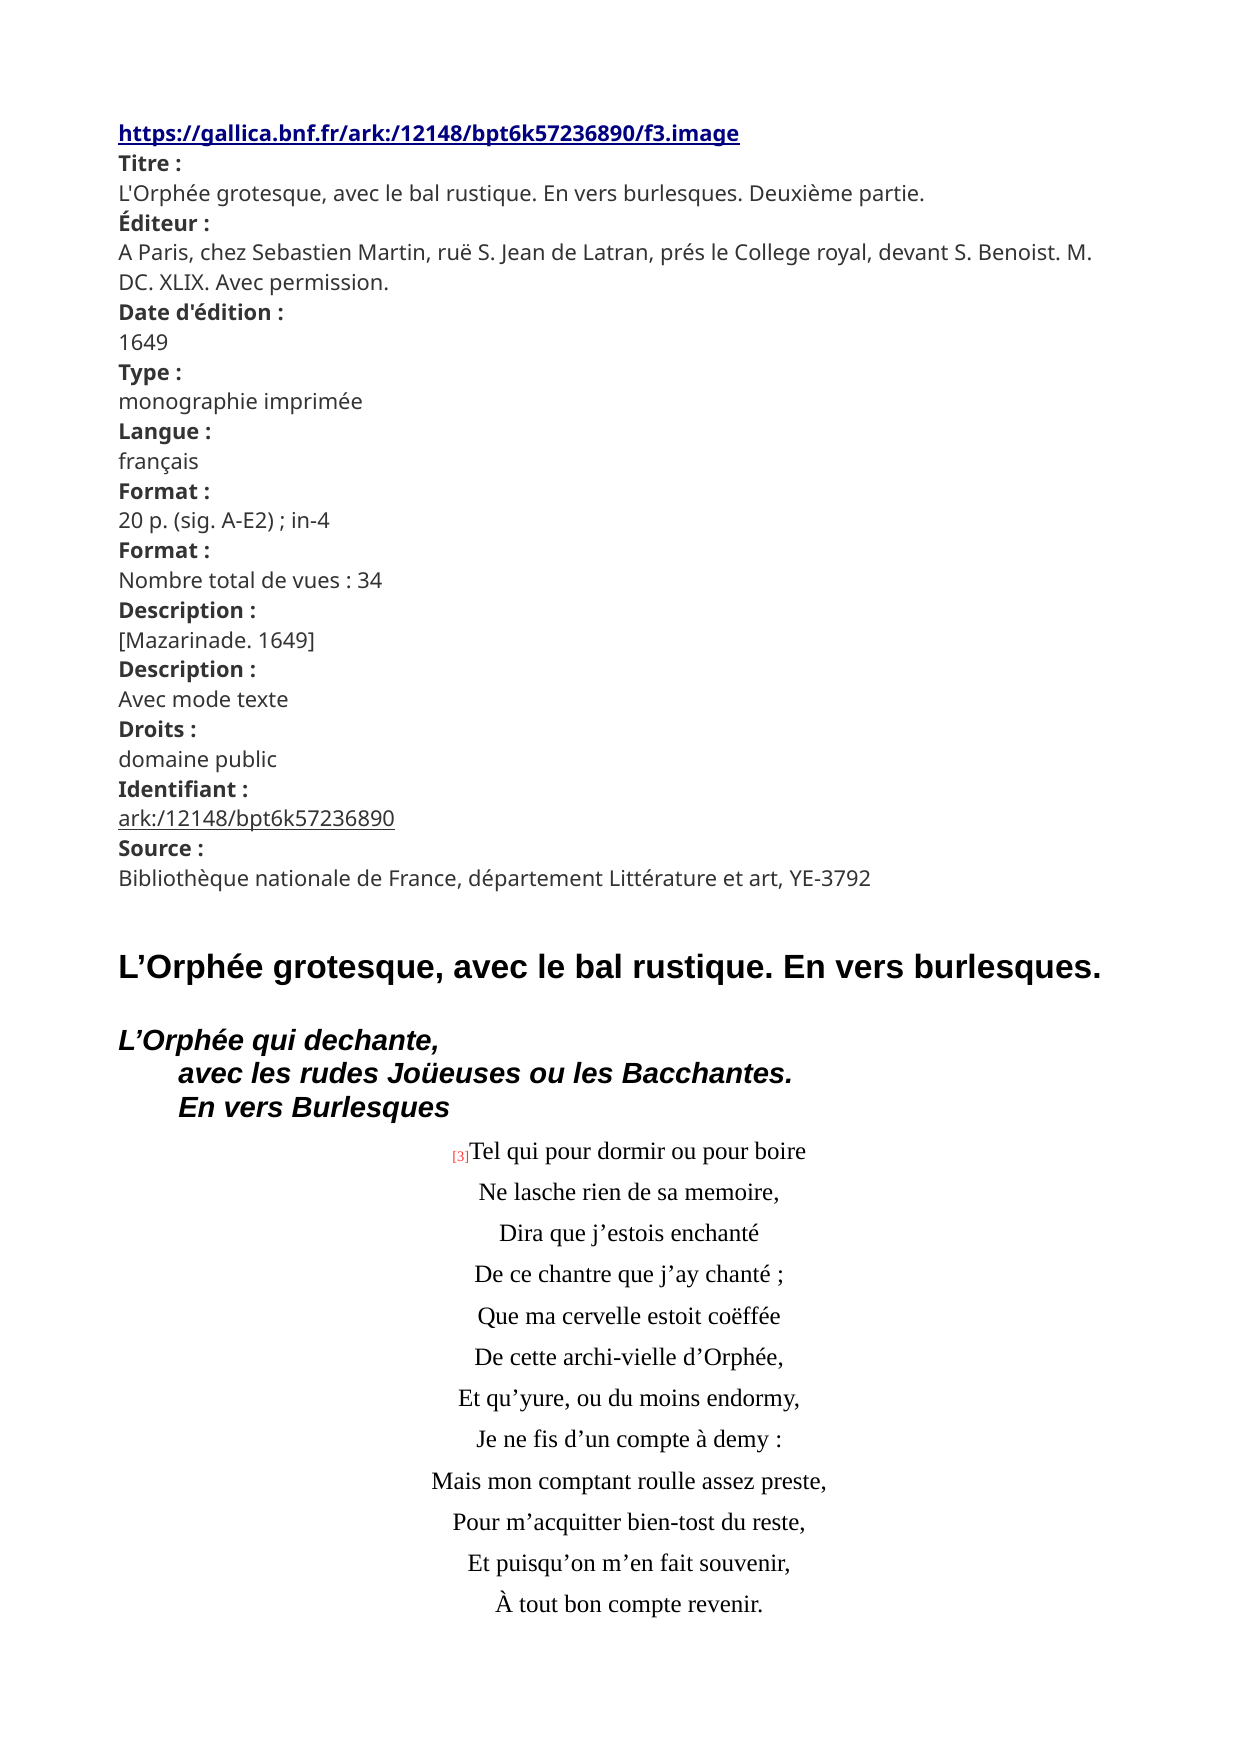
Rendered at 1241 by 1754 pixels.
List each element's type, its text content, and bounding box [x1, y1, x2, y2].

list A Paris, chez Sebastien Martin, ruë S. Jean de Latran, prés le College royal, devant S. Benoist. M. DC. XLIX. Avec permission. [118, 237, 1122, 297]
subtitle L’Orphée qui dechante, avec les rudes Joüeuses ou les Bacchantes. En vers Burlesques [118, 1023, 1122, 1123]
text Pour m’acquitter bien-tost du reste, [118, 1507, 1122, 1536]
text Que ma cervelle estoit coëffée [118, 1301, 1122, 1329]
text Dira que j’estois enchanté [118, 1218, 1122, 1247]
subtitle Format : [118, 476, 1122, 505]
subtitle Description : [118, 595, 1122, 624]
subtitle Éditeur : [118, 207, 1122, 237]
list domaine public [118, 744, 1122, 773]
text À tout bon compte revenir. [118, 1589, 1122, 1618]
list https://gallica.bnf.fr/ark:/12148/bpt6k57236890/f3.image [118, 118, 1122, 148]
subtitle Droits : [118, 714, 1122, 744]
text [3]Tel qui pour dormir ou pour boire [118, 1136, 1122, 1164]
list ark:/12148/bpt6k57236890 [118, 803, 1122, 833]
list Avec mode texte [118, 684, 1122, 714]
text De ce chantre que j’ay chanté ; [118, 1259, 1122, 1288]
subtitle Titre : [118, 148, 1122, 178]
text Je ne fis d’un compte à demy : [118, 1424, 1122, 1453]
subtitle Source : [118, 833, 1122, 863]
subtitle Date d'édition : [118, 297, 1122, 327]
list français [118, 446, 1122, 476]
list Bibliothèque nationale de France, département Littérature et art, YE-3792 [118, 863, 1122, 893]
subtitle Format : [118, 535, 1122, 565]
list [Mazarinade. 1649] [118, 624, 1122, 654]
list L'Orphée grotesque, avec le bal rustique. En vers burlesques. Deuxième partie. [118, 178, 1122, 207]
subtitle Description : [118, 654, 1122, 684]
list monographie imprimée [118, 386, 1122, 416]
subtitle L’Orphée grotesque, avec le bal rustique. En vers burlesques. [118, 946, 1122, 985]
subtitle Langue : [118, 416, 1122, 446]
text De cette archi-vielle d’Orphée, [118, 1342, 1122, 1371]
list 20 p. (sig. A-E2) ; in-4 [118, 505, 1122, 535]
subtitle Type : [118, 356, 1122, 386]
text Et qu’yure, ou du moins endormy, [118, 1383, 1122, 1412]
subtitle Identifiant : [118, 773, 1122, 803]
text Et puisqu’on m’en fait souvenir, [118, 1548, 1122, 1577]
text Ne lasche rien de sa memoire, [118, 1177, 1122, 1206]
text Mais mon comptant roulle assez preste, [118, 1466, 1122, 1494]
list 1649 [118, 327, 1122, 356]
list Nombre total de vues : 34 [118, 565, 1122, 595]
